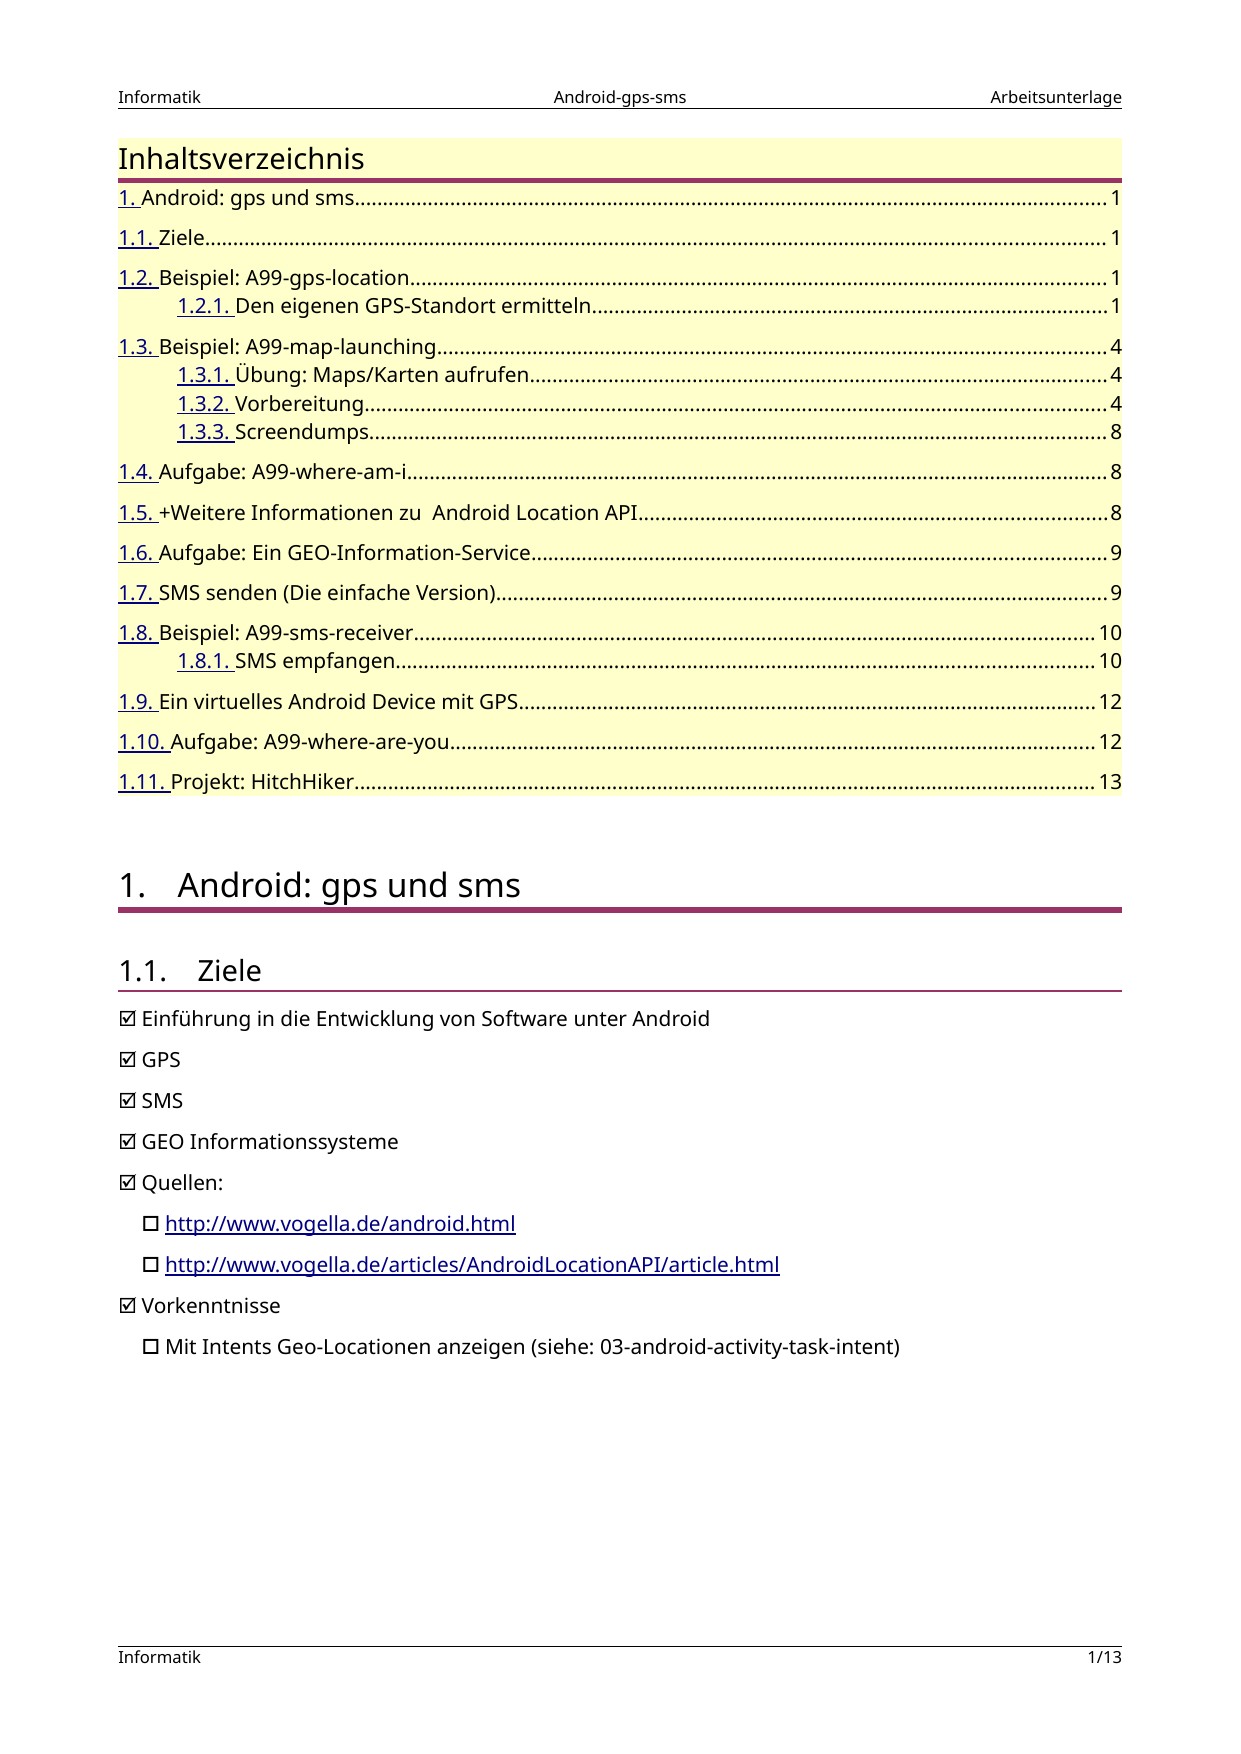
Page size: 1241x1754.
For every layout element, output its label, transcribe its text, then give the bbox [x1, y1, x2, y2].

list Einführung in die Entwicklung von Software unter Android [118, 1004, 1122, 1033]
text 1.9. Ein virtuelles Android Device mit GPS 12 [118, 687, 1122, 715]
subtitle Inhaltsverzeichnis [118, 138, 1122, 178]
list Quellen: [118, 1168, 1122, 1197]
text 1.8.1. SMS empfangen 10 [177, 647, 1122, 675]
text 1.4. Aufgabe: A99-where-am-i 8 [118, 457, 1122, 486]
text 1.5. +Weitere Informationen zu Android Location API 8 [118, 498, 1122, 526]
text 1.1. Ziele 1 [118, 223, 1122, 251]
text 1. Android: gps und sms 1 [118, 183, 1122, 211]
list GPS [118, 1045, 1122, 1074]
subtitle Android: gps und sms [118, 862, 1122, 907]
text 1.6. Aufgabe: Ein GEO-Information-Service 9 [118, 538, 1122, 566]
text 1.8. Beispiel: A99-sms-receiver 10 [118, 618, 1122, 647]
list Mit Intents Geo-Locationen anzeigen (siehe: 03-android-activity-task-intent) [141, 1332, 1122, 1360]
text 1.2.1. Den eigenen GPS-Standort ermitteln 1 [177, 292, 1122, 320]
list GEO Informationssysteme [118, 1127, 1122, 1156]
text 1.11. Projekt: HitchHiker 13 [118, 767, 1122, 796]
text 1.7. SMS senden (Die einfache Version) 9 [118, 578, 1122, 606]
text 1.3. Beispiel: A99-map-launching 4 [118, 332, 1122, 360]
text 1.3.1. Übung: Maps/Karten aufrufen 4 [177, 360, 1122, 389]
list Vorkenntnisse [118, 1291, 1122, 1319]
text 1.3.3. Screendumps 8 [177, 417, 1122, 446]
text 1.3.2. Vorbereitung 4 [177, 389, 1122, 417]
list http://www.vogella.de/android.html [141, 1209, 1122, 1237]
list http://www.vogella.de/articles/AndroidLocationAPI/article.html [141, 1250, 1122, 1278]
list SMS [118, 1086, 1122, 1115]
text 1.2. Beispiel: A99-gps-location 1 [118, 263, 1122, 292]
text 1.10. Aufgabe: A99-where-are-you 12 [118, 727, 1122, 756]
subtitle Ziele [118, 950, 1122, 990]
